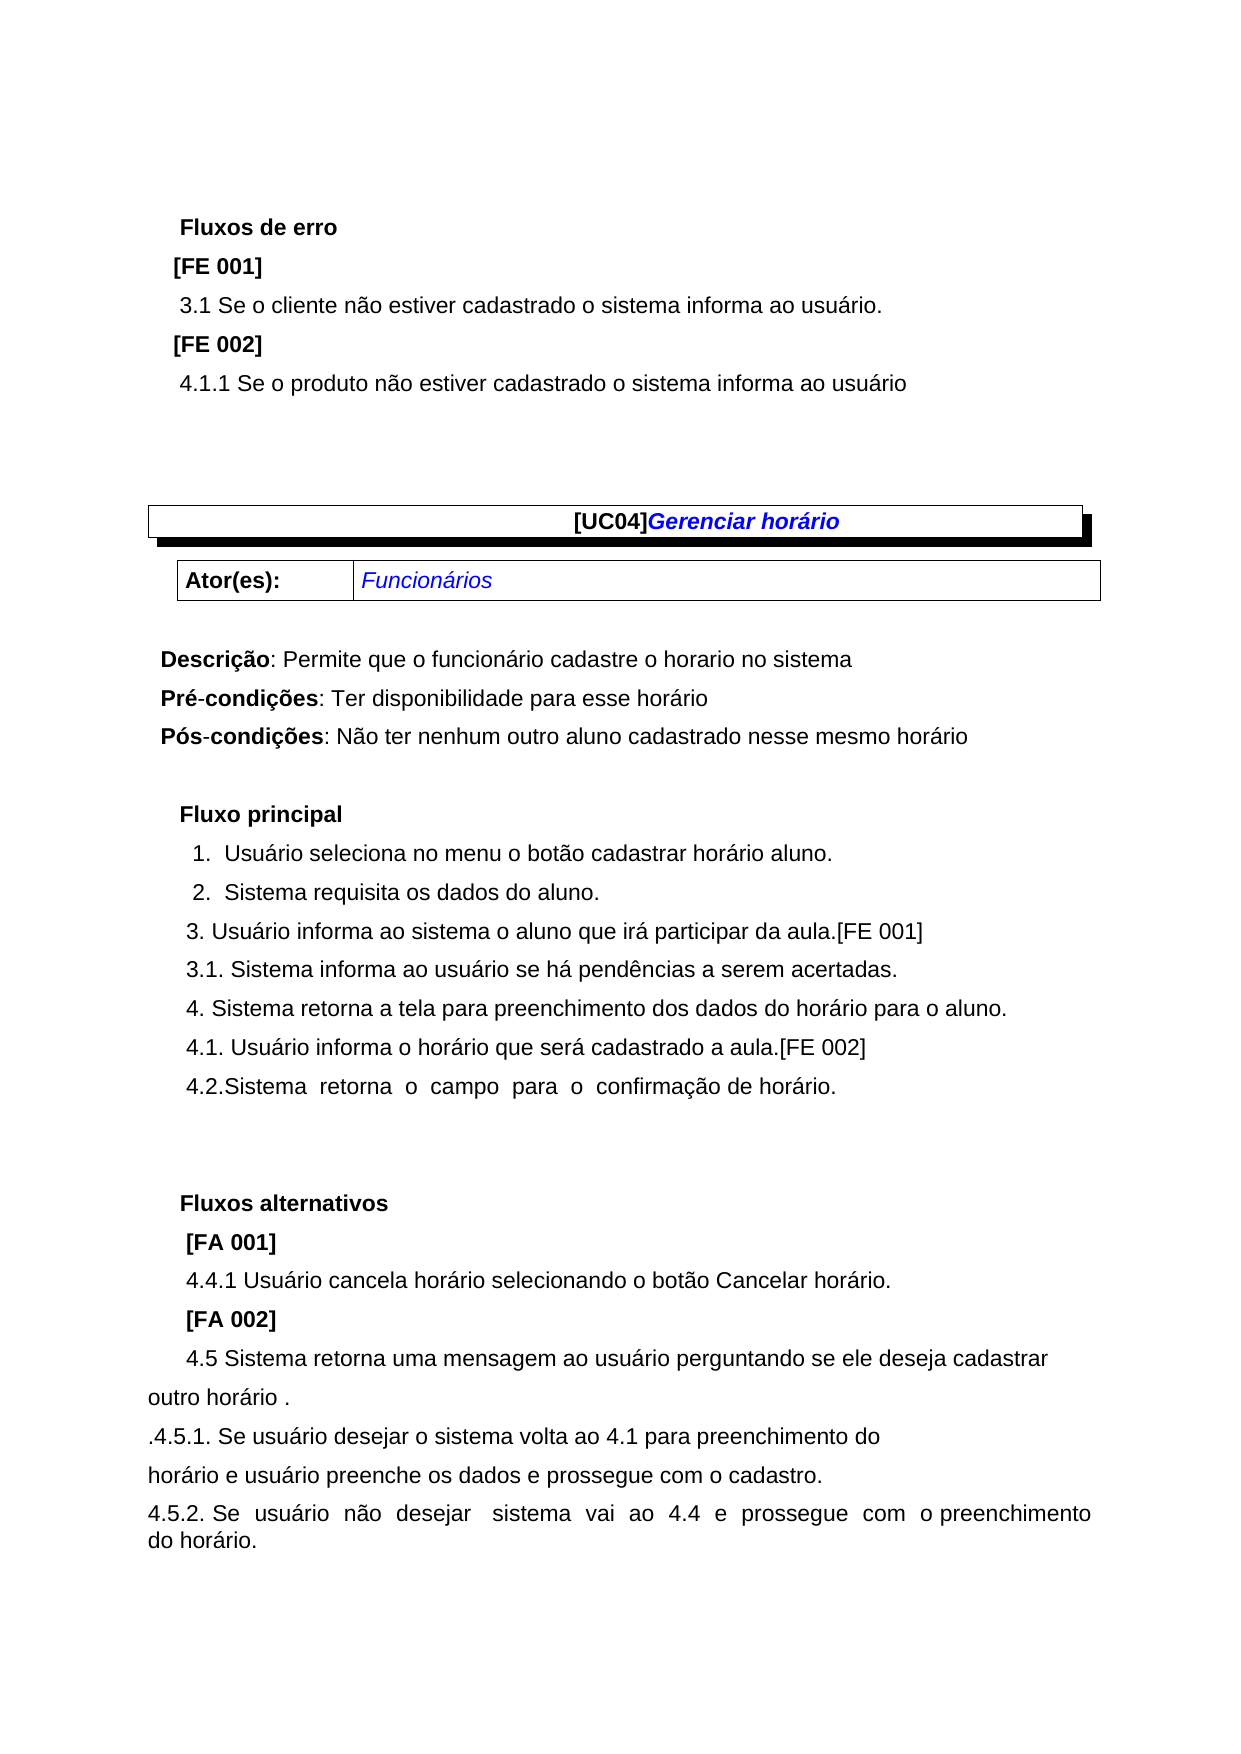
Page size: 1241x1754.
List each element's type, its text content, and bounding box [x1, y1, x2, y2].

text 4.2.Sistema retorna o campo para o confirmação de horário. [148, 1073, 1092, 1099]
text 3. Usuário informa ao sistema o aluno que irá participar da aula.[FE 001] [148, 918, 1092, 944]
text 4.1. Usuário informa o horário que será cadastrado a aula.[FE 002] [148, 1034, 1092, 1061]
table_header Ator(es): [178, 561, 353, 599]
text [FA 001] [148, 1228, 1092, 1255]
text 4.5 Sistema retorna uma mensagem ao usuário perguntando se ele deseja cadastrar [148, 1345, 1092, 1371]
text Fluxo principal [148, 801, 1092, 827]
text 4. Sistema retorna a tela para preenchimento dos dados do horário para o aluno. [148, 995, 1092, 1022]
text [UC04]Gerenciar horário [149, 506, 1082, 537]
text Pós-condições: Não ter nenhum outro aluno cadastrado nesse mesmo horário [148, 723, 1092, 750]
table_header Funcionários [354, 561, 1100, 599]
text 4.4.1 Usuário cancela horário selecionando o botão Cancelar horário. [148, 1267, 1092, 1294]
text [FE 001] [148, 253, 1092, 279]
text 4.5.2. Se usuário não desejar sistema vai ao 4.4 e prossegue com o preenchimento do horário. [148, 1500, 1092, 1553]
text [FE 002] [148, 331, 1092, 357]
text 2. Sistema requisita os dados do aluno. [148, 879, 1092, 905]
text Pré-condições: Ter disponibilidade para esse horário [148, 684, 1092, 711]
text [FA 002] [148, 1306, 1092, 1332]
text 3.1. Sistema informa ao usuário se há pendências a serem acertadas. [148, 956, 1092, 983]
text Descrição: Permite que o funcionário cadastre o horario no sistema [148, 646, 1092, 672]
text outro horário . [148, 1384, 1092, 1410]
text Fluxos de erro [148, 214, 1092, 241]
text 1. Usuário seleciona no menu o botão cadastrar horário aluno. [148, 840, 1092, 866]
text 4.1.1 Se o produto não estiver cadastrado o sistema informa ao usuário [148, 370, 1092, 396]
text .4.5.1. Se usuário desejar o sistema volta ao 4.1 para preenchimento do [148, 1423, 1092, 1449]
text horário e usuário preenche os dados e prossegue com o cadastro. [148, 1462, 1092, 1488]
text 3.1 Se o cliente não estiver cadastrado o sistema informa ao usuário. [148, 292, 1092, 318]
text Fluxos alternativos [148, 1189, 1092, 1216]
